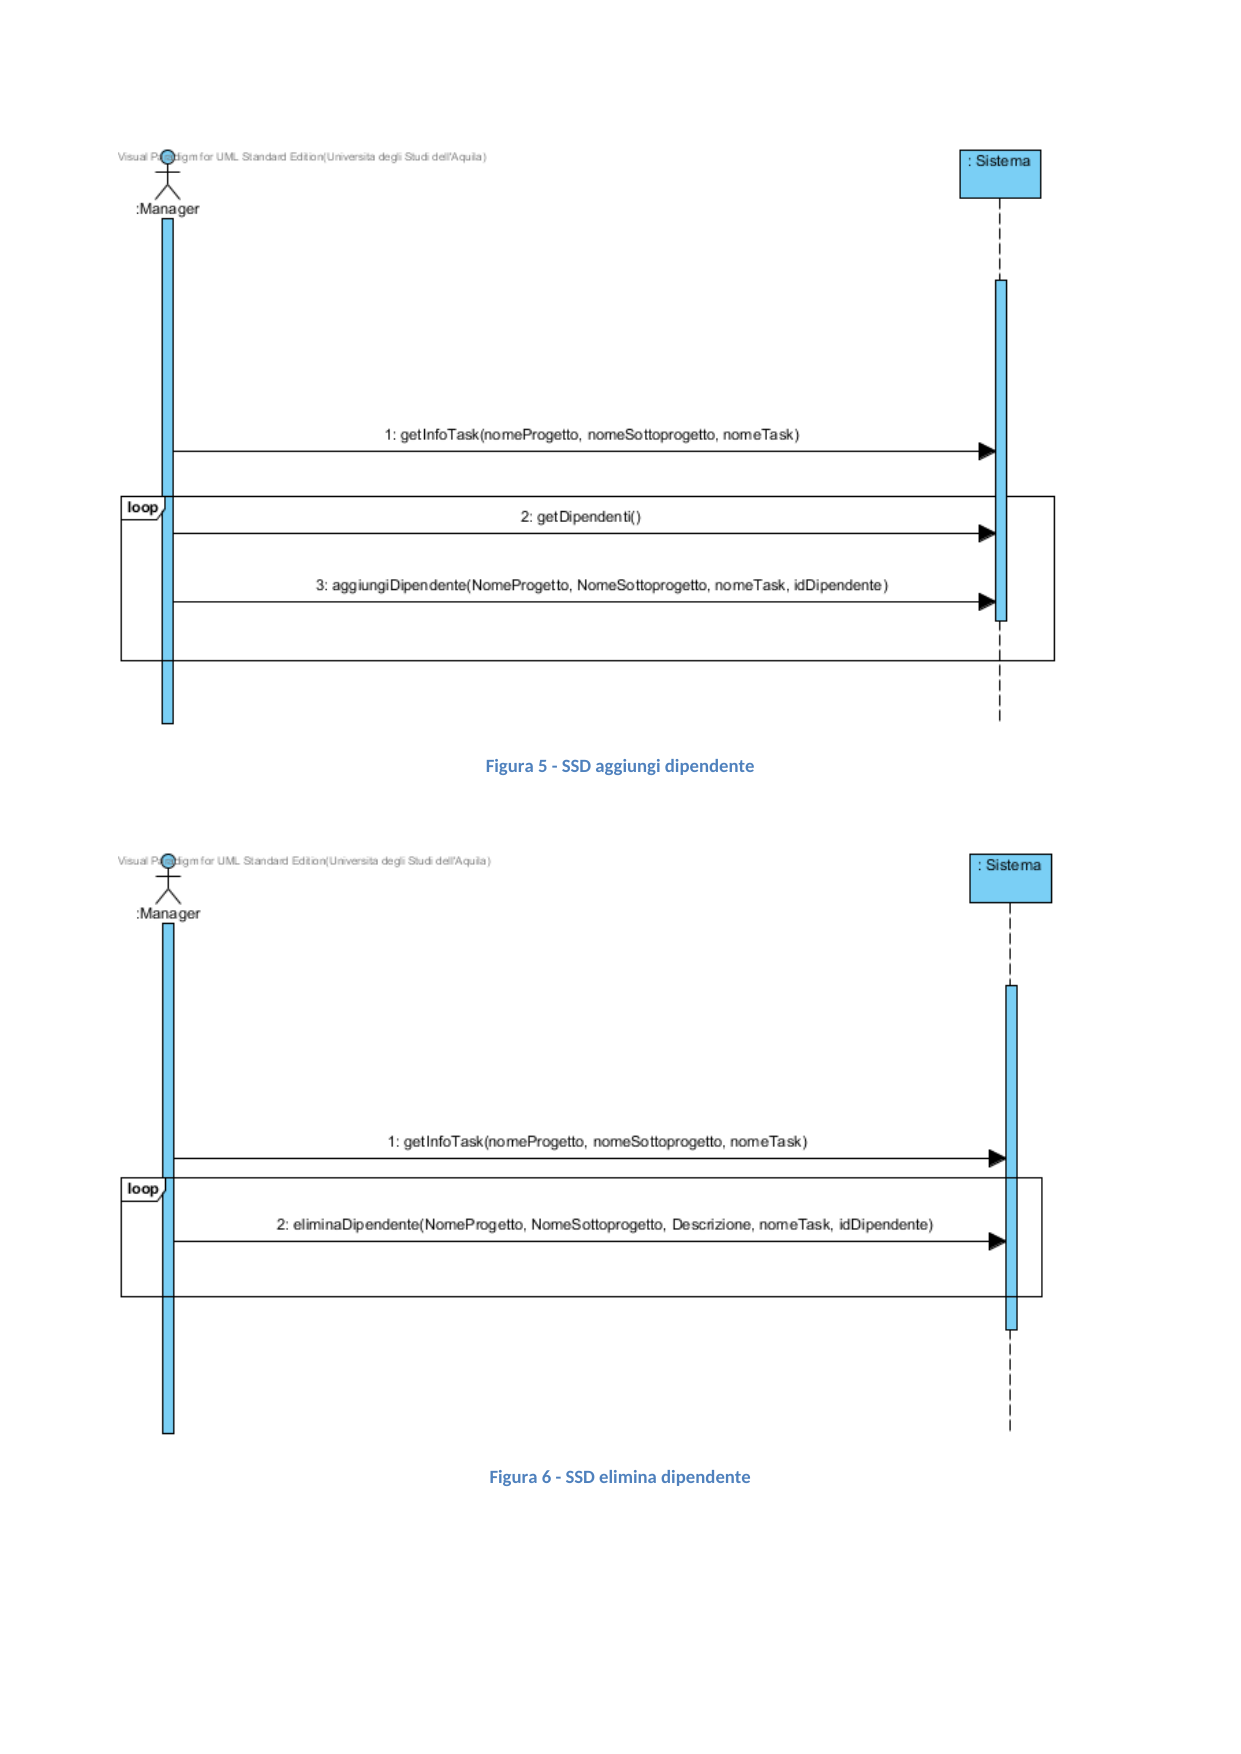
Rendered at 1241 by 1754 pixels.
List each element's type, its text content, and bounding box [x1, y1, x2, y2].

text Figura 6 - SSD elimina dipendente [118, 1465, 1122, 1488]
text Figura 5 - SSD aggiungi dipendente [118, 754, 1122, 777]
